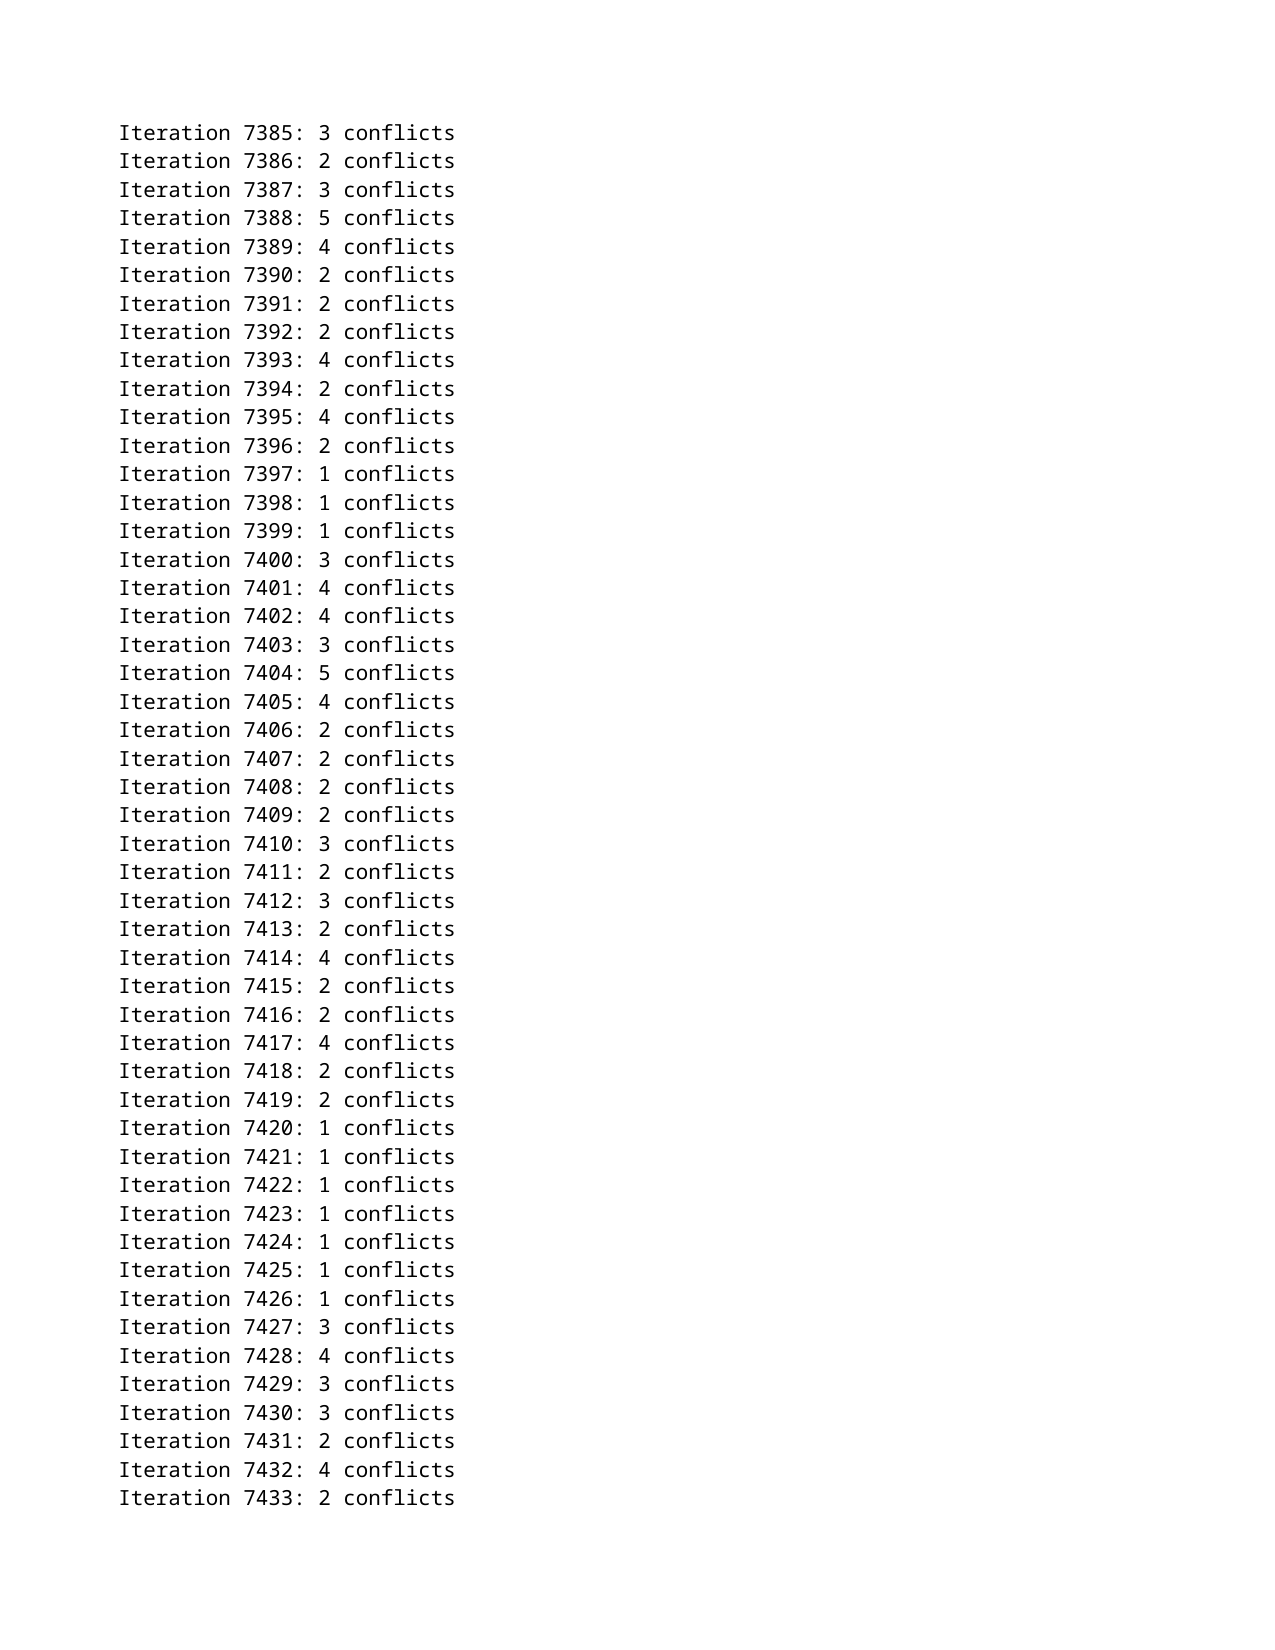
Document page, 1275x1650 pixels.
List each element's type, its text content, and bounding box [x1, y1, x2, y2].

text Iteration 7419: 2 conflicts [118, 1085, 1157, 1113]
text Iteration 7420: 1 conflicts [118, 1113, 1157, 1142]
text Iteration 7426: 1 conflicts [118, 1284, 1157, 1312]
text Iteration 7422: 1 conflicts [118, 1170, 1157, 1199]
text Iteration 7385: 3 conflicts [118, 118, 1157, 147]
text Iteration 7414: 4 conflicts [118, 943, 1157, 971]
text Iteration 7395: 4 conflicts [118, 402, 1157, 431]
text Iteration 7390: 2 conflicts [118, 260, 1157, 289]
text Iteration 7415: 2 conflicts [118, 971, 1157, 1000]
text Iteration 7428: 4 conflicts [118, 1341, 1157, 1369]
text Iteration 7412: 3 conflicts [118, 886, 1157, 914]
text Iteration 7425: 1 conflicts [118, 1256, 1157, 1284]
text Iteration 7416: 2 conflicts [118, 1000, 1157, 1028]
text Iteration 7430: 3 conflicts [118, 1398, 1157, 1426]
text Iteration 7418: 2 conflicts [118, 1057, 1157, 1085]
text Iteration 7423: 1 conflicts [118, 1199, 1157, 1227]
text Iteration 7417: 4 conflicts [118, 1028, 1157, 1057]
text Iteration 7387: 3 conflicts [118, 175, 1157, 203]
text Iteration 7398: 1 conflicts [118, 488, 1157, 516]
text Iteration 7386: 2 conflicts [118, 147, 1157, 175]
text Iteration 7411: 2 conflicts [118, 857, 1157, 886]
text Iteration 7404: 5 conflicts [118, 658, 1157, 687]
text Iteration 7405: 4 conflicts [118, 687, 1157, 715]
text Iteration 7389: 4 conflicts [118, 232, 1157, 260]
text Iteration 7401: 4 conflicts [118, 573, 1157, 602]
text Iteration 7432: 4 conflicts [118, 1455, 1157, 1483]
text Iteration 7431: 2 conflicts [118, 1426, 1157, 1455]
text Iteration 7399: 1 conflicts [118, 516, 1157, 545]
text Iteration 7407: 2 conflicts [118, 744, 1157, 772]
text Iteration 7413: 2 conflicts [118, 914, 1157, 943]
text Iteration 7392: 2 conflicts [118, 317, 1157, 346]
text Iteration 7409: 2 conflicts [118, 801, 1157, 829]
text Iteration 7391: 2 conflicts [118, 289, 1157, 317]
text Iteration 7433: 2 conflicts [118, 1483, 1157, 1512]
text Iteration 7400: 3 conflicts [118, 545, 1157, 573]
text Iteration 7408: 2 conflicts [118, 772, 1157, 801]
text Iteration 7403: 3 conflicts [118, 630, 1157, 658]
text Iteration 7397: 1 conflicts [118, 459, 1157, 488]
text Iteration 7427: 3 conflicts [118, 1312, 1157, 1341]
text Iteration 7396: 2 conflicts [118, 431, 1157, 459]
text Iteration 7424: 1 conflicts [118, 1227, 1157, 1256]
text Iteration 7406: 2 conflicts [118, 715, 1157, 744]
text Iteration 7393: 4 conflicts [118, 346, 1157, 374]
text Iteration 7394: 2 conflicts [118, 374, 1157, 402]
text Iteration 7388: 5 conflicts [118, 203, 1157, 232]
text Iteration 7429: 3 conflicts [118, 1369, 1157, 1398]
text Iteration 7421: 1 conflicts [118, 1142, 1157, 1170]
text Iteration 7402: 4 conflicts [118, 602, 1157, 630]
text Iteration 7410: 3 conflicts [118, 829, 1157, 857]
